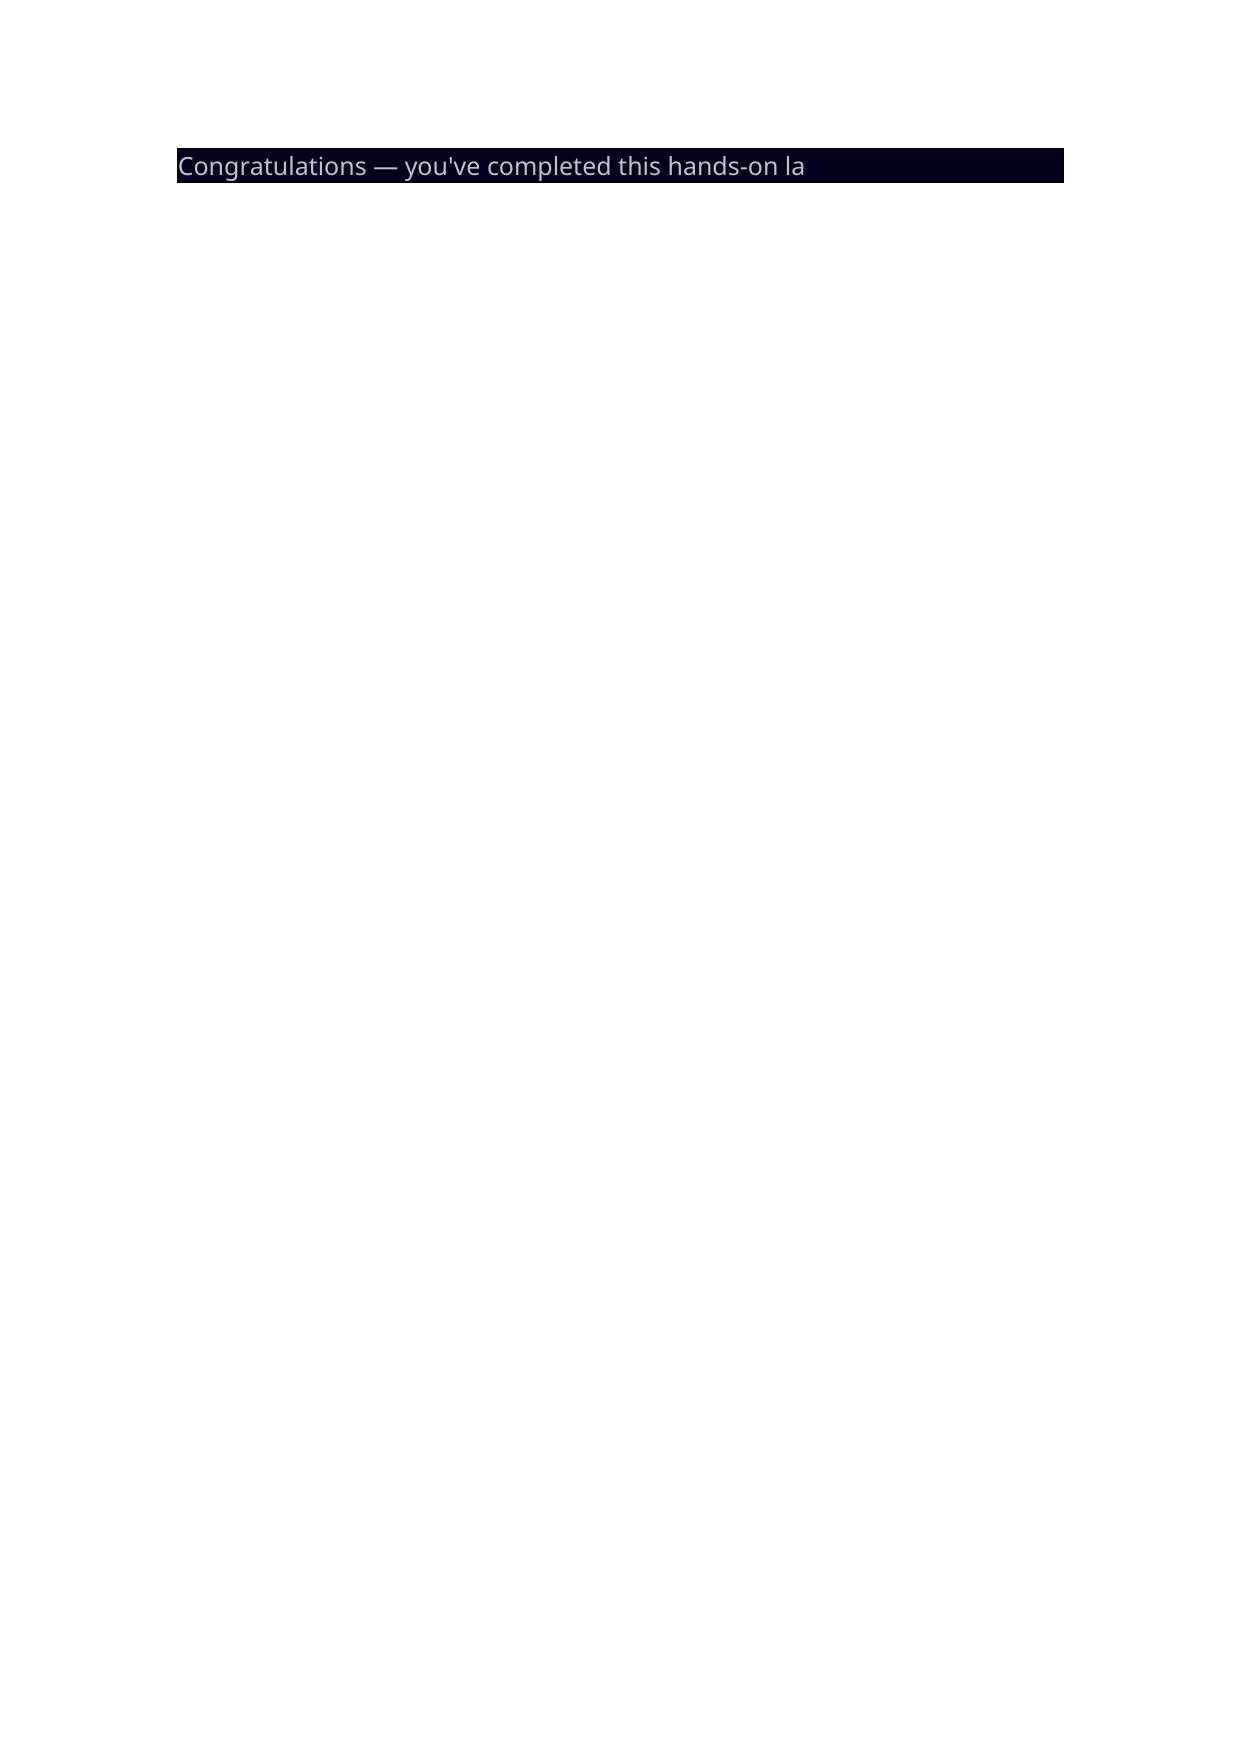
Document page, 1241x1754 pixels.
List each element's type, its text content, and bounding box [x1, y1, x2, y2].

text Congratulations — you've completed this hands-on la [178, 149, 1063, 182]
